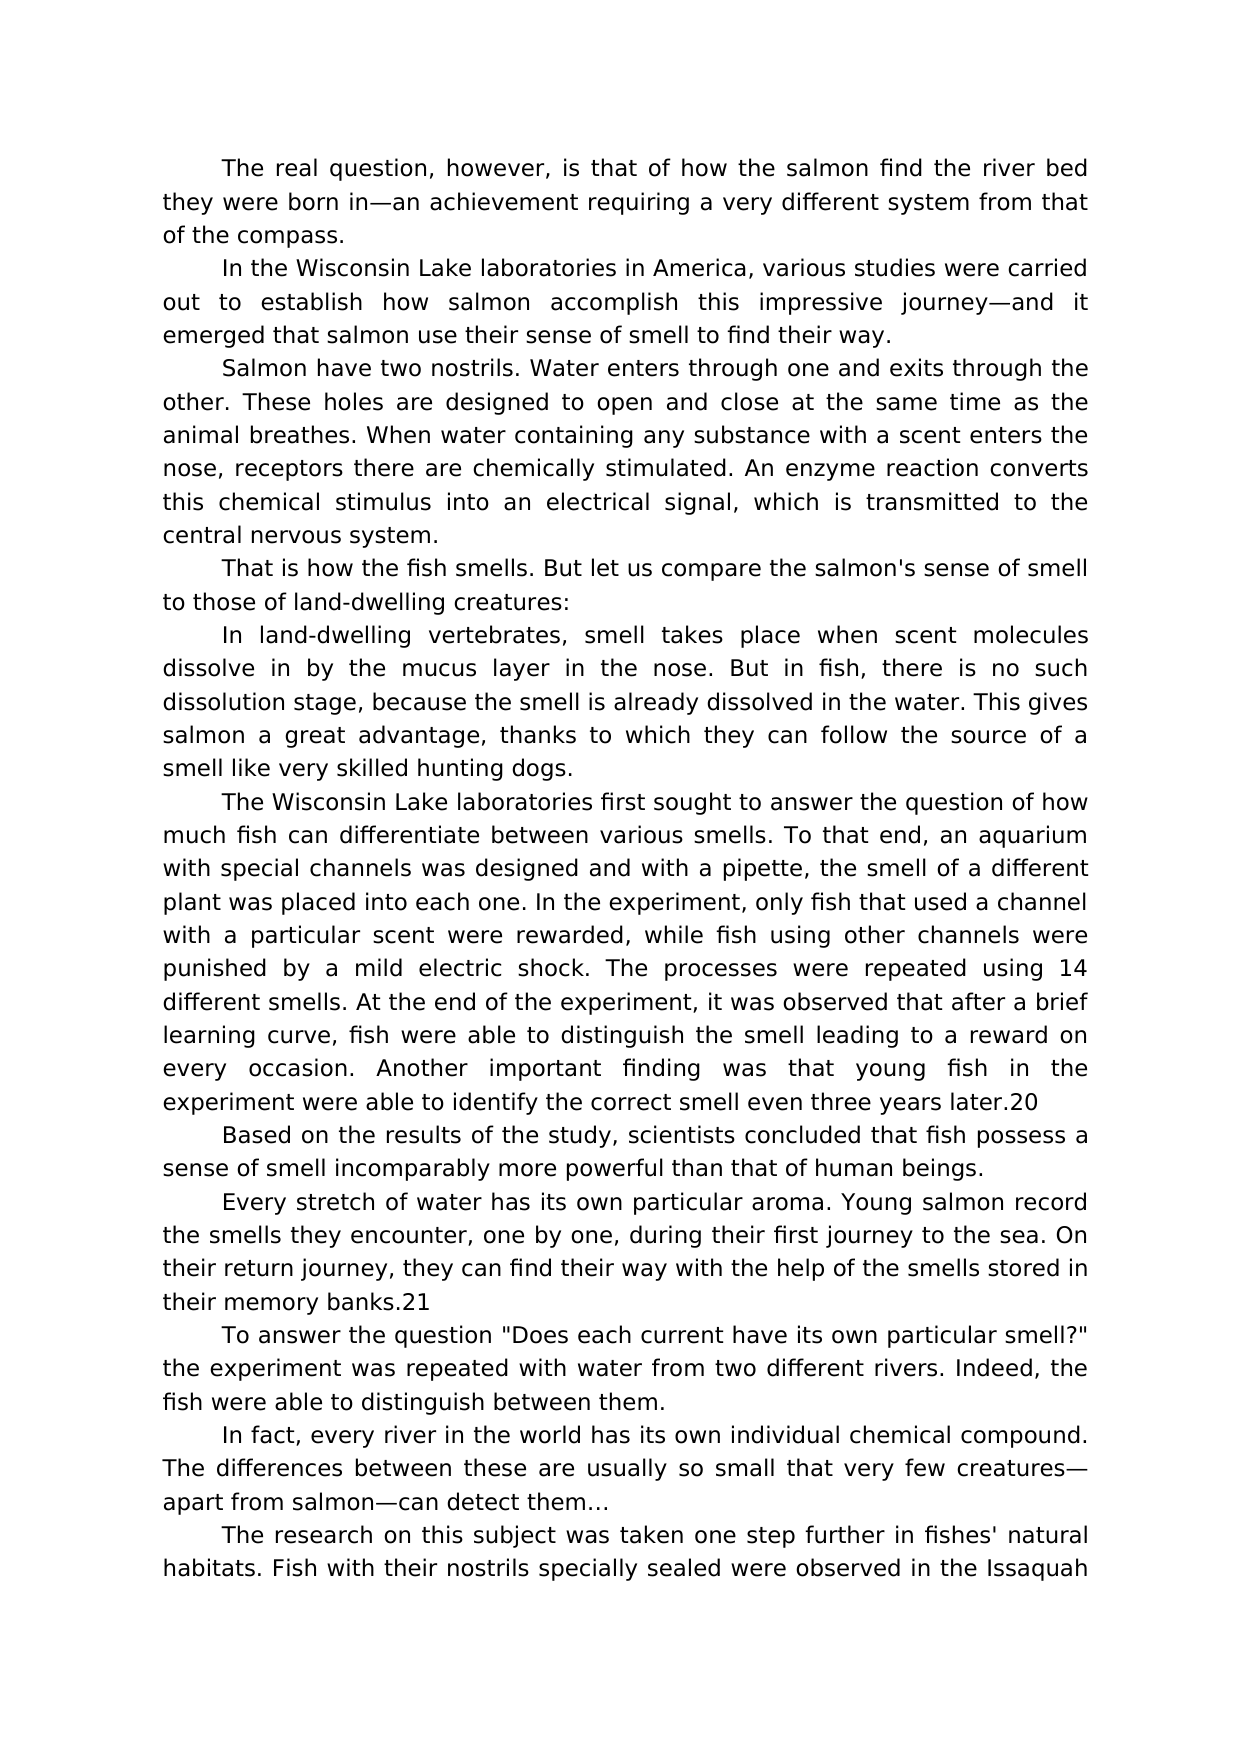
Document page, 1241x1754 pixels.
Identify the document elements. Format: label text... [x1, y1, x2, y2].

text In the Wisconsin Lake laboratories in America, various studies were carried out to establish how salmon accomplish this impressive journey—and it emerged that salmon use their sense of smell to find their way. [162, 250, 1090, 350]
text The research on this subject was taken one step further in fishes' natural habitats. Fish with their nostrils specially sealed were observed in the Issaquah [162, 1517, 1090, 1583]
text That is how the fish smells. But let us compare the salmon's sense of smell to those of land-dwelling creatures: [162, 550, 1090, 617]
text Salmon have two nostrils. Water enters through one and exits through the other. These holes are designed to open and close at the same time as the animal breathes. When water containing any substance with a scent enters the nose, receptors there are chemically stimulated. An enzyme reaction converts this chemical stimulus into an electrical signal, which is transmitted to the central nervous system. [162, 350, 1090, 550]
text In land-dwelling vertebrates, smell takes place when scent molecules dissolve in by the mucus layer in the nose. But in fish, there is no such dissolution stage, because the smell is already dissolved in the water. This gives salmon a great advantage, thanks to which they can follow the source of a smell like very skilled hunting dogs. [162, 617, 1090, 783]
text The real question, however, is that of how the salmon find the river bed they were born in—an achievement requiring a very different system from that of the compass. [162, 150, 1090, 250]
text To answer the question "Does each current have its own particular smell?" the experiment was repeated with water from two different rivers. Indeed, the fish were able to distinguish between them. [162, 1317, 1090, 1417]
text Based on the results of the study, scientists concluded that fish possess a sense of smell incomparably more powerful than that of human beings. [162, 1117, 1090, 1183]
text Every stretch of water has its own particular aroma. Young salmon record the smells they encounter, one by one, during their first journey to the sea. On their return journey, they can find their way with the help of the smells stored in their memory banks.21 [162, 1183, 1090, 1317]
text The Wisconsin Lake laboratories first sought to answer the question of how much fish can differentiate between various smells. To that end, an aquarium with special channels was designed and with a pipette, the smell of a different plant was placed into each one. In the experiment, only fish that used a channel with a particular scent were rewarded, while fish using other channels were punished by a mild electric shock. The processes were repeated using 14 different smells. At the end of the experiment, it was observed that after a brief learning curve, fish were able to distinguish the smell leading to a reward on every occasion. Another important finding was that young fish in the experiment were able to identify the correct smell even three years later.20 [162, 783, 1090, 1117]
text In fact, every river in the world has its own individual chemical compound. The differences between these are usually so small that very few creatures— apart from salmon—can detect them… [162, 1417, 1090, 1517]
